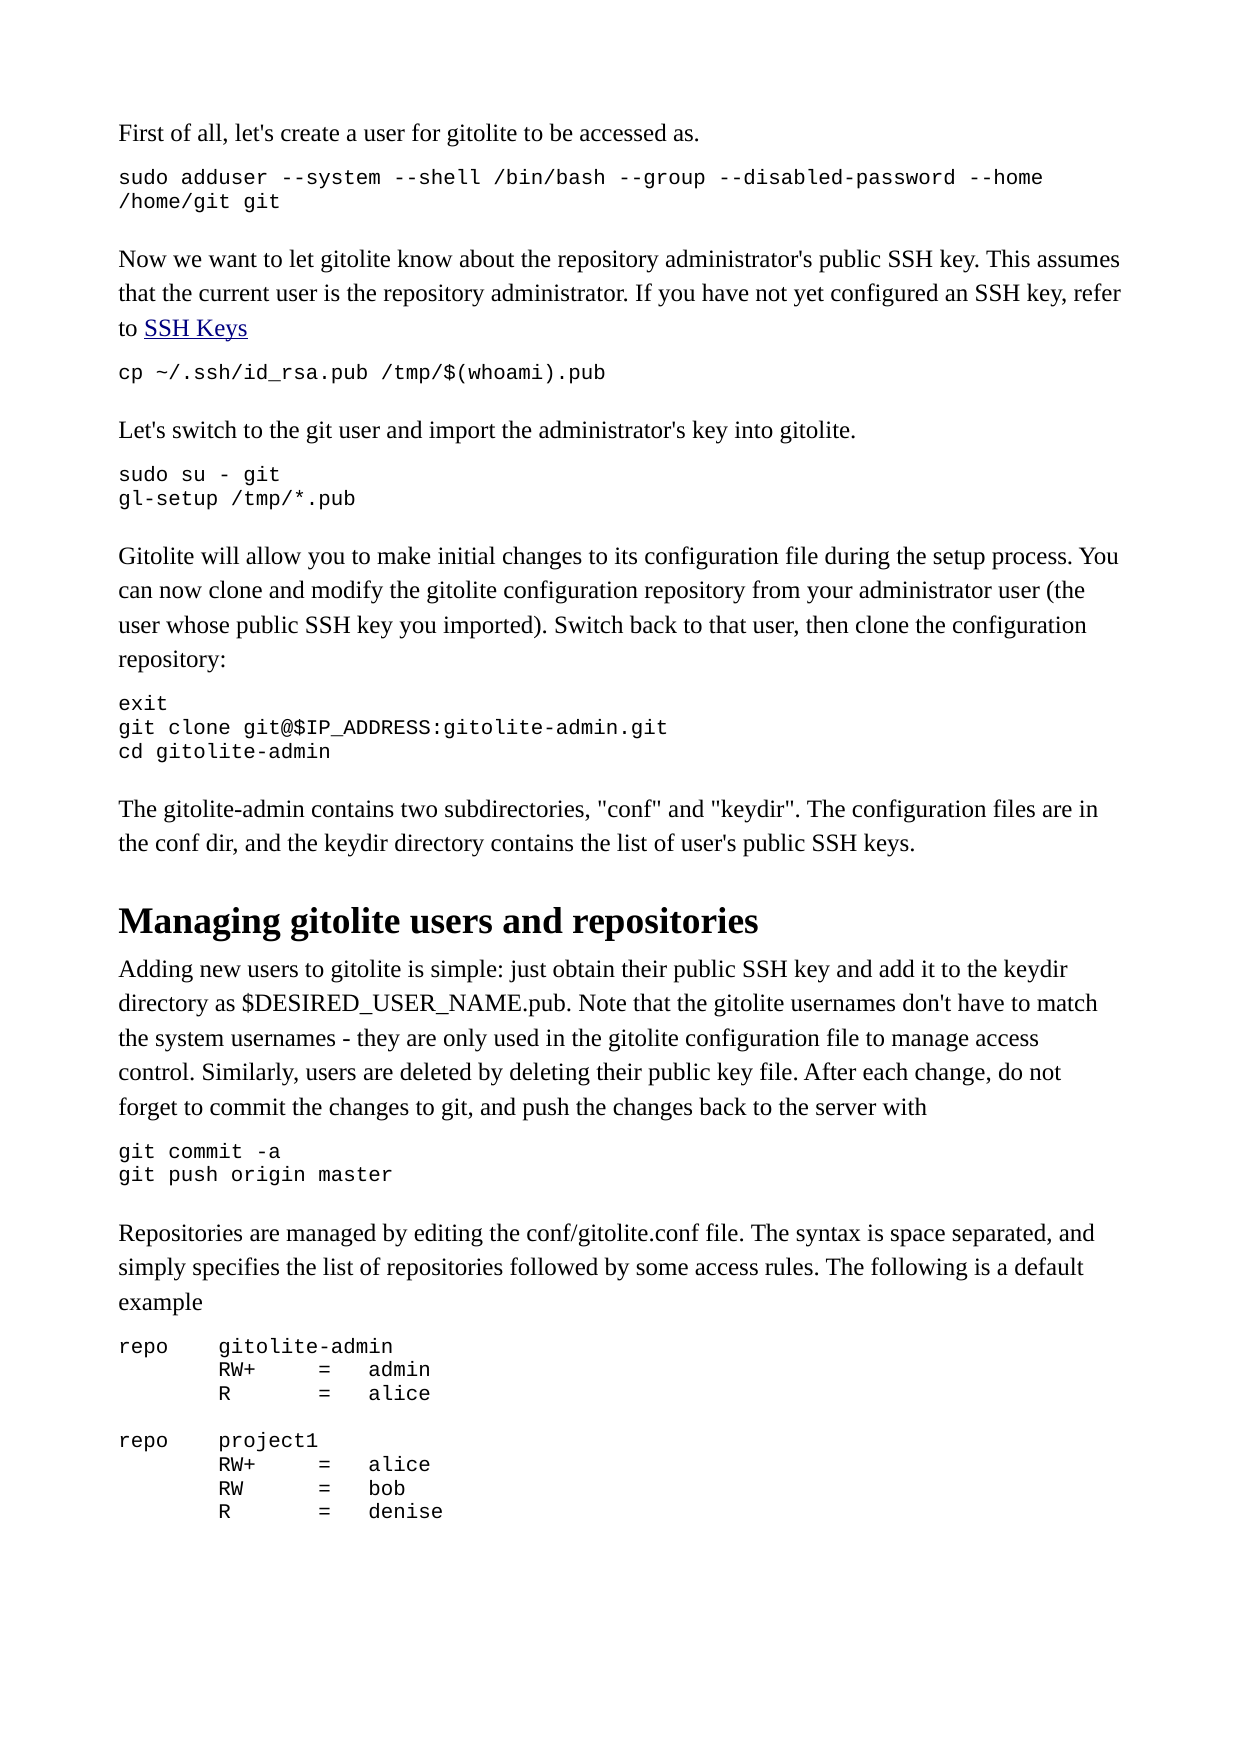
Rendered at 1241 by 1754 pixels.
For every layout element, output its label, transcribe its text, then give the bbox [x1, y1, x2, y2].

text cd gitolite-admin [118, 741, 1122, 764]
text git push origin master [118, 1164, 1122, 1188]
text Let's switch to the git user and import the administrator's key into gitolite. [118, 415, 1122, 444]
text repo gitolite-admin [118, 1336, 1122, 1359]
text First of all, let's create a user for gitolite to be accessed as. [118, 118, 1122, 147]
text The gitolite-admin contains two subdirectories, "conf" and "keydir". The configuration files are in the conf dir, and the keydir directory contains the list of user's public SSH keys. [118, 794, 1122, 857]
text repo project1 [118, 1430, 1122, 1454]
text git clone git@$IP_ADDRESS:gitolite-admin.git [118, 717, 1122, 741]
text Now we want to let gitolite know about the repository administrator's public SSH key. This assumes that the current user is the repository administrator. If you have not yet configured an SSH key, refer to SSH Keys [118, 244, 1122, 342]
text sudo su - git [118, 464, 1122, 488]
text exit [118, 693, 1122, 717]
text R = alice [118, 1383, 1122, 1407]
text Gitolite will allow you to make initial changes to its configuration file during the setup process. You can now clone and modify the gitolite configuration repository from your administrator user (the user whose public SSH key you imported). Switch back to that user, then clone the configuration repository: [118, 541, 1122, 673]
subtitle Managing gitolite users and repositories [118, 898, 1122, 941]
text sudo adduser --system --shell /bin/bash --group --disabled-password --home /home/git git [118, 167, 1122, 214]
text cp ~/.ssh/id_rsa.pub /tmp/$(whoami).pub [118, 362, 1122, 386]
text RW+ = admin [118, 1359, 1122, 1383]
text gl-setup /tmp/*.pub [118, 488, 1122, 511]
text Repositories are managed by editing the conf/gitolite.conf file. The syntax is space separated, and simply specifies the list of repositories followed by some access rules. The following is a default example [118, 1218, 1122, 1315]
text RW = bob [118, 1477, 1122, 1501]
text RW+ = alice [118, 1454, 1122, 1477]
text Adding new users to gitolite is simple: just obtain their public SSH key and add it to the keydir directory as $DESIRED_USER_NAME.pub. Note that the gitolite usernames don't have to match the system usernames - they are only used in the gitolite configuration file to manage access control. Similarly, users are deleted by deleting their public key file. After each change, do not forget to commit the changes to git, and push the changes back to the server with [118, 954, 1122, 1121]
text R = denise [118, 1501, 1122, 1525]
text git commit -a [118, 1141, 1122, 1164]
